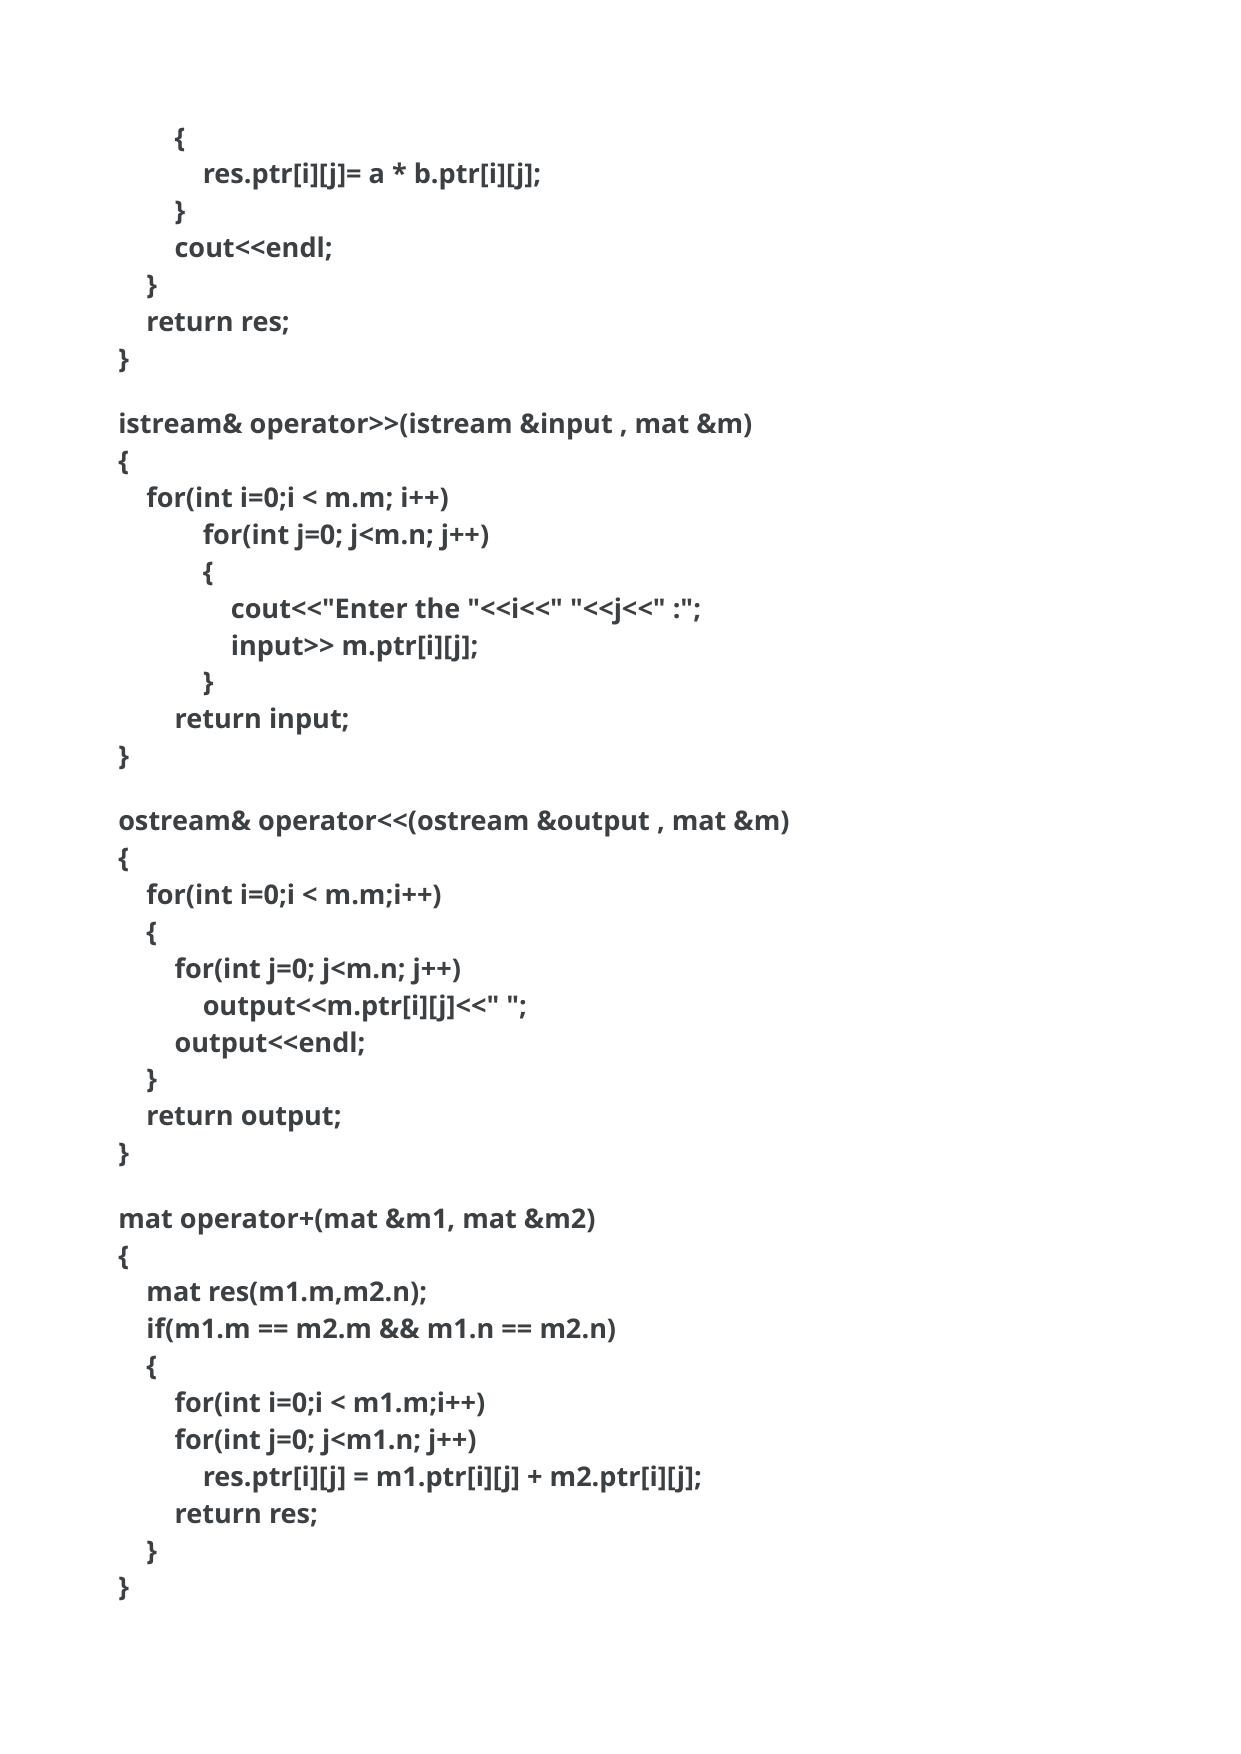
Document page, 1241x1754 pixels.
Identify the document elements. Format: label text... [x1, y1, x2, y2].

text input>> m.ptr[i][j]; [118, 626, 1122, 663]
text { [118, 1347, 1122, 1383]
text } [118, 1568, 1122, 1605]
text { [118, 839, 1122, 876]
text ostream& operator<<(ostream &output , mat &m) [118, 802, 1122, 839]
text mat operator+(mat &m1, mat &m2) [118, 1199, 1122, 1236]
text } [118, 1531, 1122, 1568]
text { [118, 912, 1122, 949]
text return output; [118, 1097, 1122, 1134]
text output<<endl; [118, 1023, 1122, 1060]
text { [118, 118, 1122, 155]
text } [118, 663, 1122, 700]
text mat res(m1.m,m2.n); [118, 1273, 1122, 1310]
text } [118, 737, 1122, 773]
text } [118, 266, 1122, 302]
text output<<m.ptr[i][j]<<" "; [118, 986, 1122, 1023]
text for(int j=0; j<m.n; j++) [118, 515, 1122, 552]
text res.ptr[i][j] = m1.ptr[i][j] + m2.ptr[i][j]; [118, 1457, 1122, 1494]
text { [118, 552, 1122, 589]
text for(int j=0; j<m.n; j++) [118, 949, 1122, 986]
text return res; [118, 302, 1122, 339]
text { [118, 442, 1122, 478]
text if(m1.m == m2.m && m1.n == m2.n) [118, 1310, 1122, 1347]
text } [118, 1134, 1122, 1171]
text istream& operator>>(istream &input , mat &m) [118, 405, 1122, 442]
text } [118, 1060, 1122, 1097]
text for(int i=0;i < m1.m;i++) [118, 1383, 1122, 1420]
text for(int i=0;i < m.m; i++) [118, 478, 1122, 515]
text for(int i=0;i < m.m;i++) [118, 876, 1122, 912]
text } [118, 339, 1122, 376]
text return input; [118, 700, 1122, 737]
text cout<<"Enter the "<<i<<" "<<j<<" :"; [118, 589, 1122, 626]
text for(int j=0; j<m1.n; j++) [118, 1420, 1122, 1457]
text return res; [118, 1494, 1122, 1531]
text } [118, 192, 1122, 229]
text cout<<endl; [118, 229, 1122, 266]
text res.ptr[i][j]= a * b.ptr[i][j]; [118, 155, 1122, 192]
text { [118, 1236, 1122, 1273]
